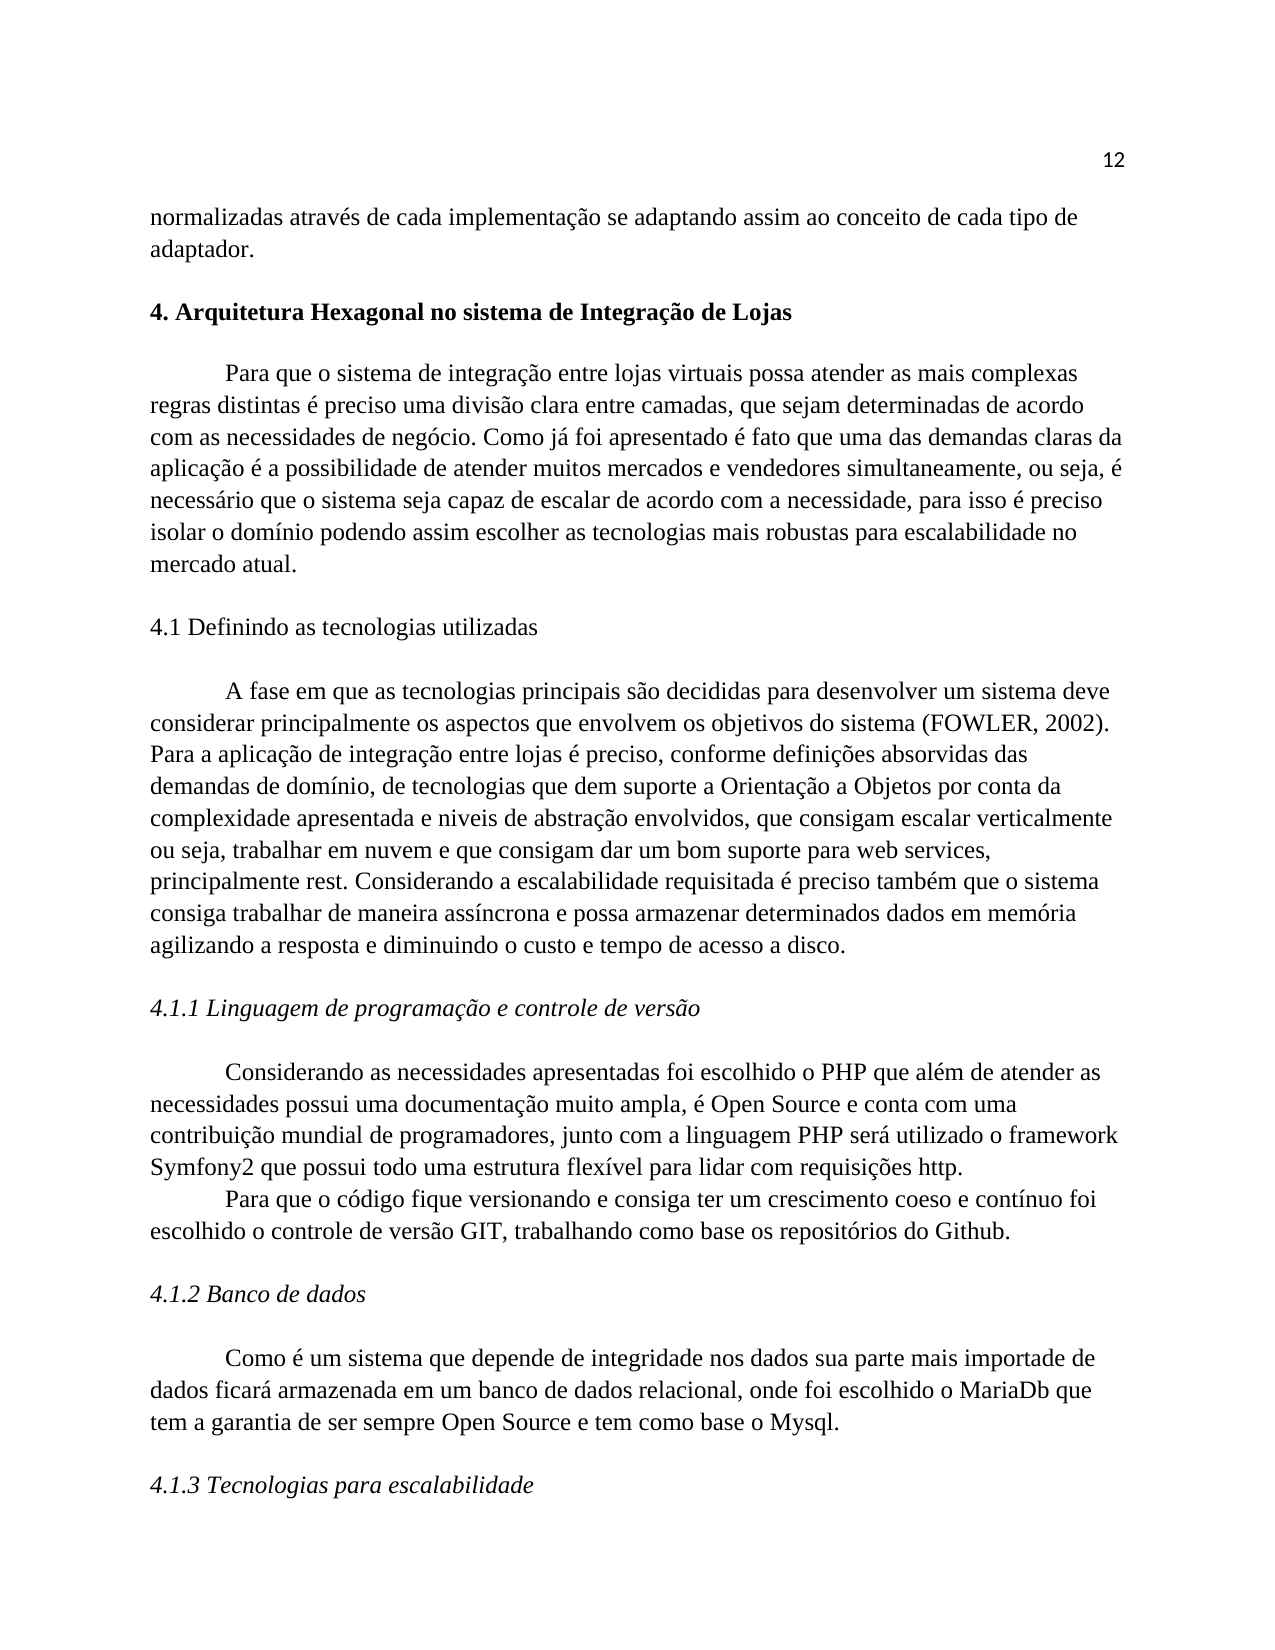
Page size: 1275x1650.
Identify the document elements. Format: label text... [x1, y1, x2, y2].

text Como é um sistema que depende de integridade nos dados sua parte mais importade de dados ficará armazenada em um banco de dados relacional, onde foi escolhido o MariaDb que tem a garantia de ser sempre Open Source e tem como base o Mysql. [150, 1344, 1125, 1435]
text 4.1 Definindo as tecnologias utilizadas [150, 613, 1125, 641]
text Para que o sistema de integração entre lojas virtuais possa atender as mais complexas regras distintas é preciso uma divisão clara entre camadas, que sejam determinadas de acordo com as necessidades de negócio. Como já foi apresentado é fato que uma das demandas claras da aplicação é a possibilidade de atender muitos mercados e vendedores simultaneamente, ou seja, é necessário que o sistema seja capaz de escalar de acordo com a necessidade, para isso é preciso isolar o domínio podendo assim escolher as tecnologias mais robustas para escalabilidade no mercado atual. [150, 359, 1125, 577]
text 4.1.2 Banco de dados [150, 1281, 1125, 1308]
text Considerando as necessidades apresentadas foi escolhido o PHP que além de atender as necessidades possui uma documentação muito ampla, é Open Source e conta com uma contribuição mundial de programadores, junto com a linguagem PHP será utilizado o framework Symfony2 que possui todo uma estrutura flexível para lidar com requisições http. [150, 1058, 1125, 1181]
text A fase em que as tecnologias principais são decididas para desenvolver um sistema deve considerar principalmente os aspectos que envolvem os objetivos do sistema (FOWLER, 2002). Para a aplicação de integração entre lojas é preciso, conforme definições absorvidas das demandas de domínio, de tecnologias que dem suporte a Orientação a Objetos por conta da complexidade apresentada e niveis de abstração envolvidos, que consigam escalar verticalmente ou seja, trabalhar em nuvem e que consigam dar um bom suporte para web services, principalmente rest. Considerando a escalabilidade requisitada é preciso também que o sistema consiga trabalhar de maneira assíncrona e possa armazenar determinados dados em memória agilizando a resposta e diminuindo o custo e tempo de acesso a disco. [150, 677, 1125, 959]
text Para que o código fique versionando e consiga ter um crescimento coeso e contínuo foi escolhido o controle de versão GIT, trabalhando como base os repositórios do Github. [150, 1185, 1125, 1245]
text normalizadas através de cada implementação se adaptando assim ao conceito de cada tipo de adaptador. [150, 203, 1125, 262]
text 4.1.3 Tecnologias para escalabilidade [150, 1471, 1125, 1499]
text 4. Arquitetura Hexagonal no sistema de Integração de Lojas [150, 298, 1125, 326]
text 4.1.1 Linguagem de programação e controle de versão [150, 994, 1125, 1022]
